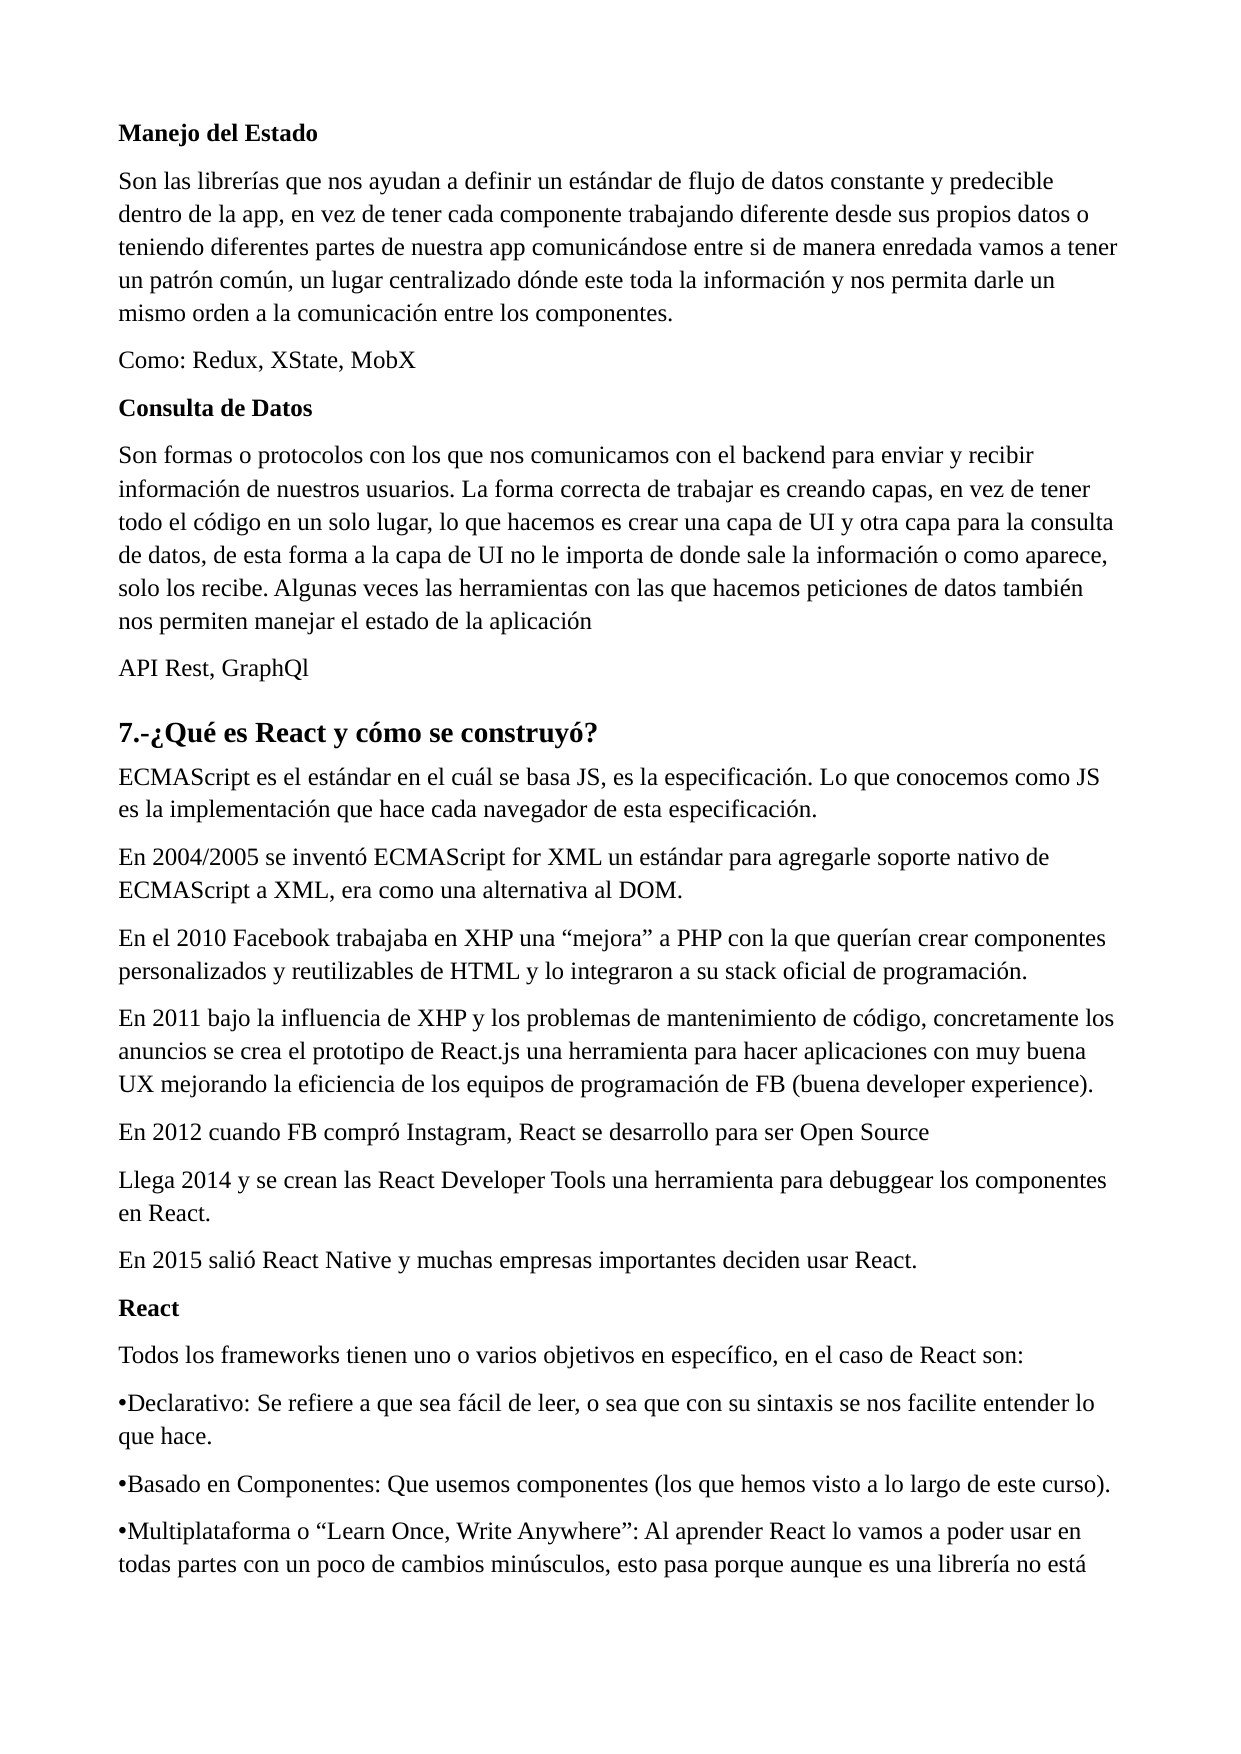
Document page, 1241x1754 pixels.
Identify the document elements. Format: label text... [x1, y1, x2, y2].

text Son las librerías que nos ayudan a definir un estándar de flujo de datos constante y predecible dentro de la app, en vez de tener cada componente trabajando diferente desde sus propios datos o teniendo diferentes partes de nuestra app comunicándose entre si de manera enredada vamos a tener un patrón común, un lugar centralizado dónde este toda la información y nos permita darle un mismo orden a la comunicación entre los componentes. [118, 166, 1122, 327]
text En 2012 cuando FB compró Instagram, React se desarrollo para ser Open Source [118, 1117, 1122, 1146]
text En 2004/2005 se inventó ECMAScript for XML un estándar para agregarle soporte nativo de ECMAScript a XML, era como una alternativa al DOM. [118, 842, 1122, 904]
text ECMAScript es el estándar en el cuál se basa JS, es la especificación. Lo que conocemos como JS es la implementación que hace cada navegador de esta especificación. [118, 762, 1122, 823]
text Consulta de Datos [118, 393, 1122, 422]
text Como: Redux, XState, MobX [118, 345, 1122, 374]
list Basado en Componentes: Que usemos componentes (los que hemos visto a lo largo de este curso). [118, 1469, 1122, 1497]
text React [118, 1293, 1122, 1322]
list Multiplataforma o “Learn Once, Write Anywhere”: Al aprender React lo vamos a poder usar en todas partes con un poco de cambios minúsculos, esto pasa porque aunque es una librería no está [118, 1516, 1122, 1578]
text API Rest, GraphQl [118, 653, 1122, 682]
text En 2015 salió React Native y muchas empresas importantes deciden usar React. [118, 1245, 1122, 1274]
text En el 2010 Facebook trabajaba en XHP una “mejora” a PHP con la que querían crear componentes personalizados y reutilizables de HTML y lo integraron a su stack oficial de programación. [118, 923, 1122, 984]
text Todos los frameworks tienen uno o varios objetivos en específico, en el caso de React son: [118, 1341, 1122, 1369]
text Manejo del Estado [118, 118, 1122, 147]
text Son formas o protocolos con los que nos comunicamos con el backend para enviar y recibir información de nuestros usuarios. La forma correcta de trabajar es creando capas, en vez de tener todo el código en un solo lugar, lo que hacemos es crear una capa de UI y otra capa para la consulta de datos, de esta forma a la capa de UI no le importa de donde sale la información o como aparece, solo los recibe. Algunas veces las herramientas con las que hacemos peticiones de datos también nos permiten manejar el estado de la aplicación [118, 441, 1122, 634]
text Llega 2014 y se crean las React Developer Tools una herramienta para debuggear los componentes en React. [118, 1165, 1122, 1226]
text En 2011 bajo la influencia de XHP y los problemas de mantenimiento de código, concretamente los anuncios se crea el prototipo de React.js una herramienta para hacer aplicaciones con muy buena UX mejorando la eficiencia de los equipos de programación de FB (buena developer experience). [118, 1003, 1122, 1098]
subtitle 7.-¿Qué es React y cómo se construyó? [118, 716, 1122, 749]
list Declarativo: Se refiere a que sea fácil de leer, o sea que con su sintaxis se nos facilite entender lo que hace. [118, 1388, 1122, 1450]
